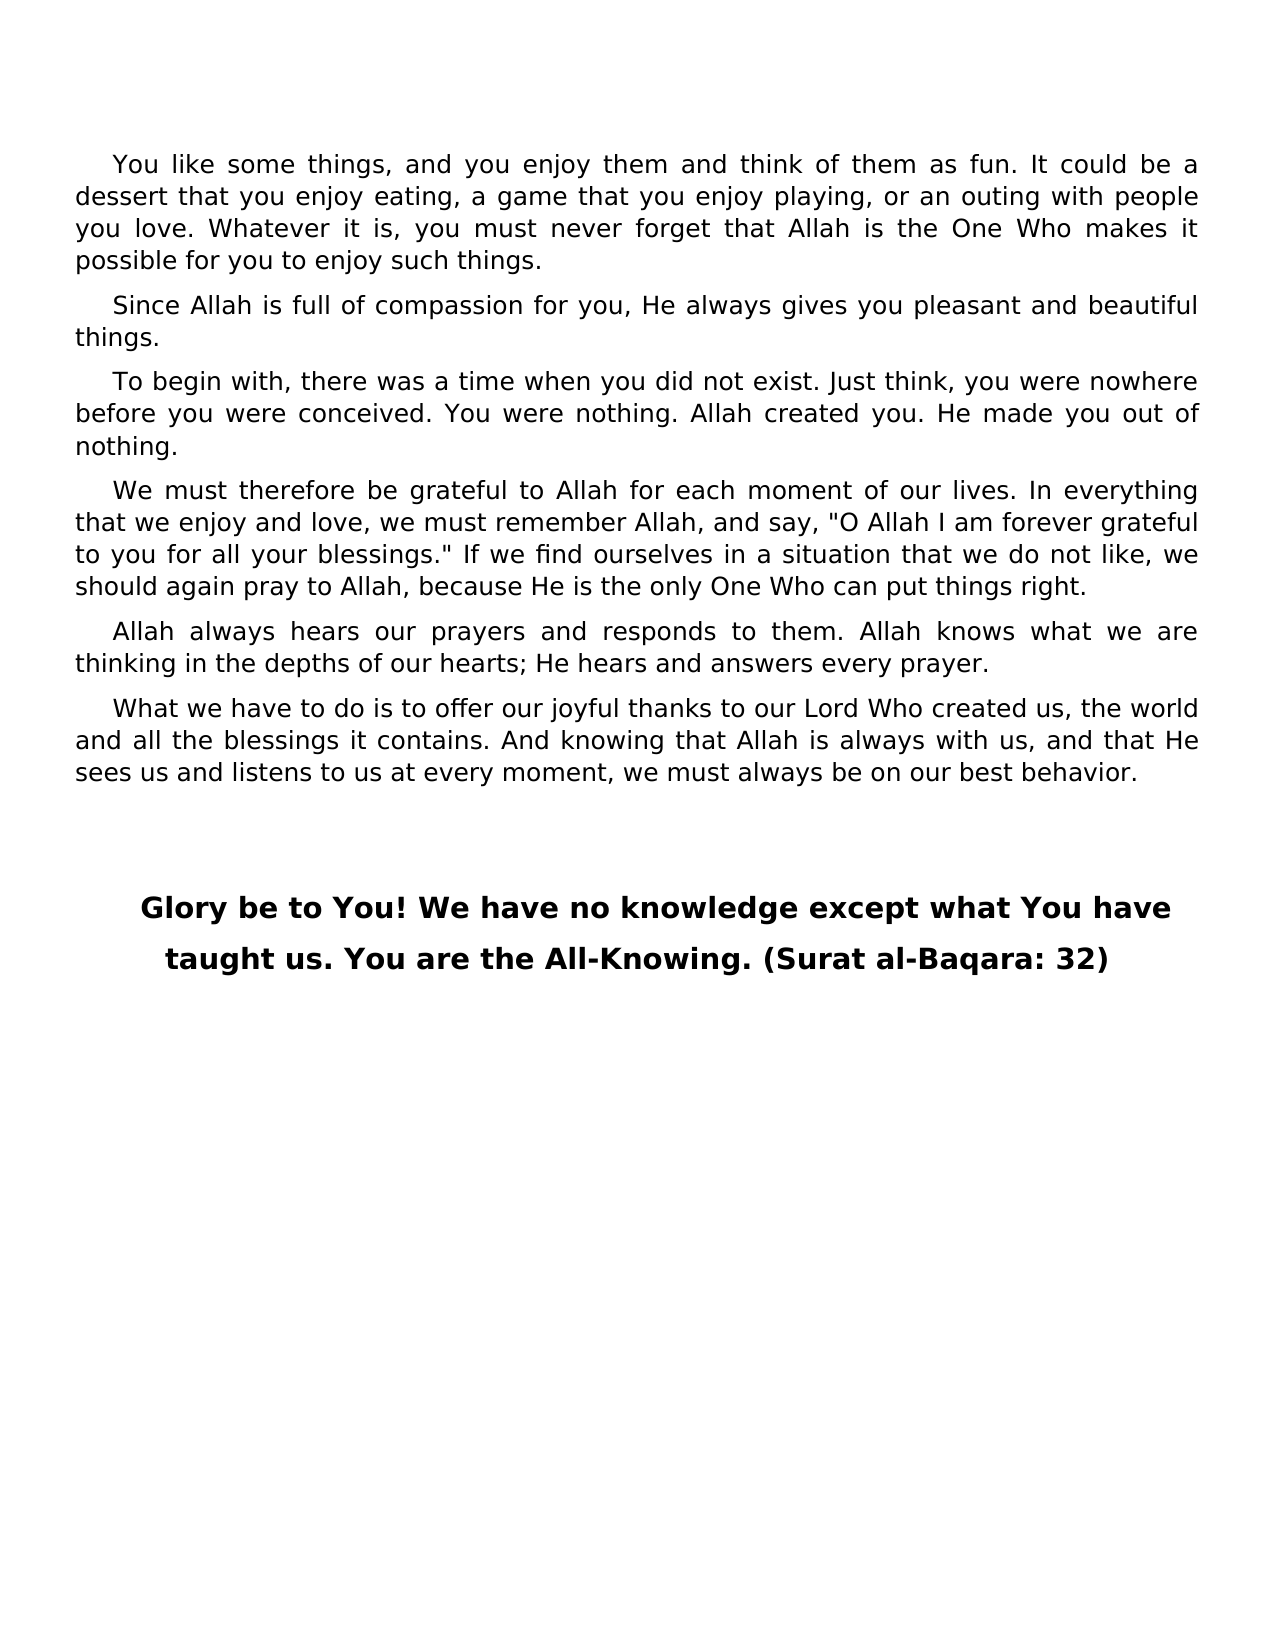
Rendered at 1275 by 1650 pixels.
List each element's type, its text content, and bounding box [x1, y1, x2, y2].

text What we have to do is to offer our joyful thanks to our Lord Who created us, the world and all the blessings it contains. And knowing that Allah is always with us, and that He sees us and listens to us at every moment, we must always be on our best behavior. [75, 694, 1200, 787]
text To begin with, there was a time when you did not exist. Just think, you were nowhere before you were conceived. You were nothing. Allah created you. He made you out of nothing. [75, 367, 1200, 461]
text Since Allah is full of compassion for you, He always gives you pleasant and beautiful things. [75, 291, 1200, 352]
text Glory be to You! We have no knowledge except what You have taught us. You are the All-Knowing. (Surat al-Baqara: 32) [75, 892, 1200, 977]
text Allah always hears our prayers and responds to them. Allah knows what we are thinking in the depths of our hearts; He hears and answers every prayer. [75, 617, 1200, 678]
text We must therefore be grateful to Allah for each moment of our lives. In everything that we enjoy and love, we must remember Allah, and say, "O Allah I am forever grateful to you for all your blessings." If we find ourselves in a situation that we do not like, we should again pray to Allah, because He is the only One Who can put things right. [75, 476, 1200, 602]
text You like some things, and you enjoy them and think of them as fun. It could be a dessert that you enjoy eating, a game that you enjoy playing, or an outing with people you love. Whatever it is, you must never forget that Allah is the One Who makes it possible for you to enjoy such things. [75, 150, 1200, 275]
